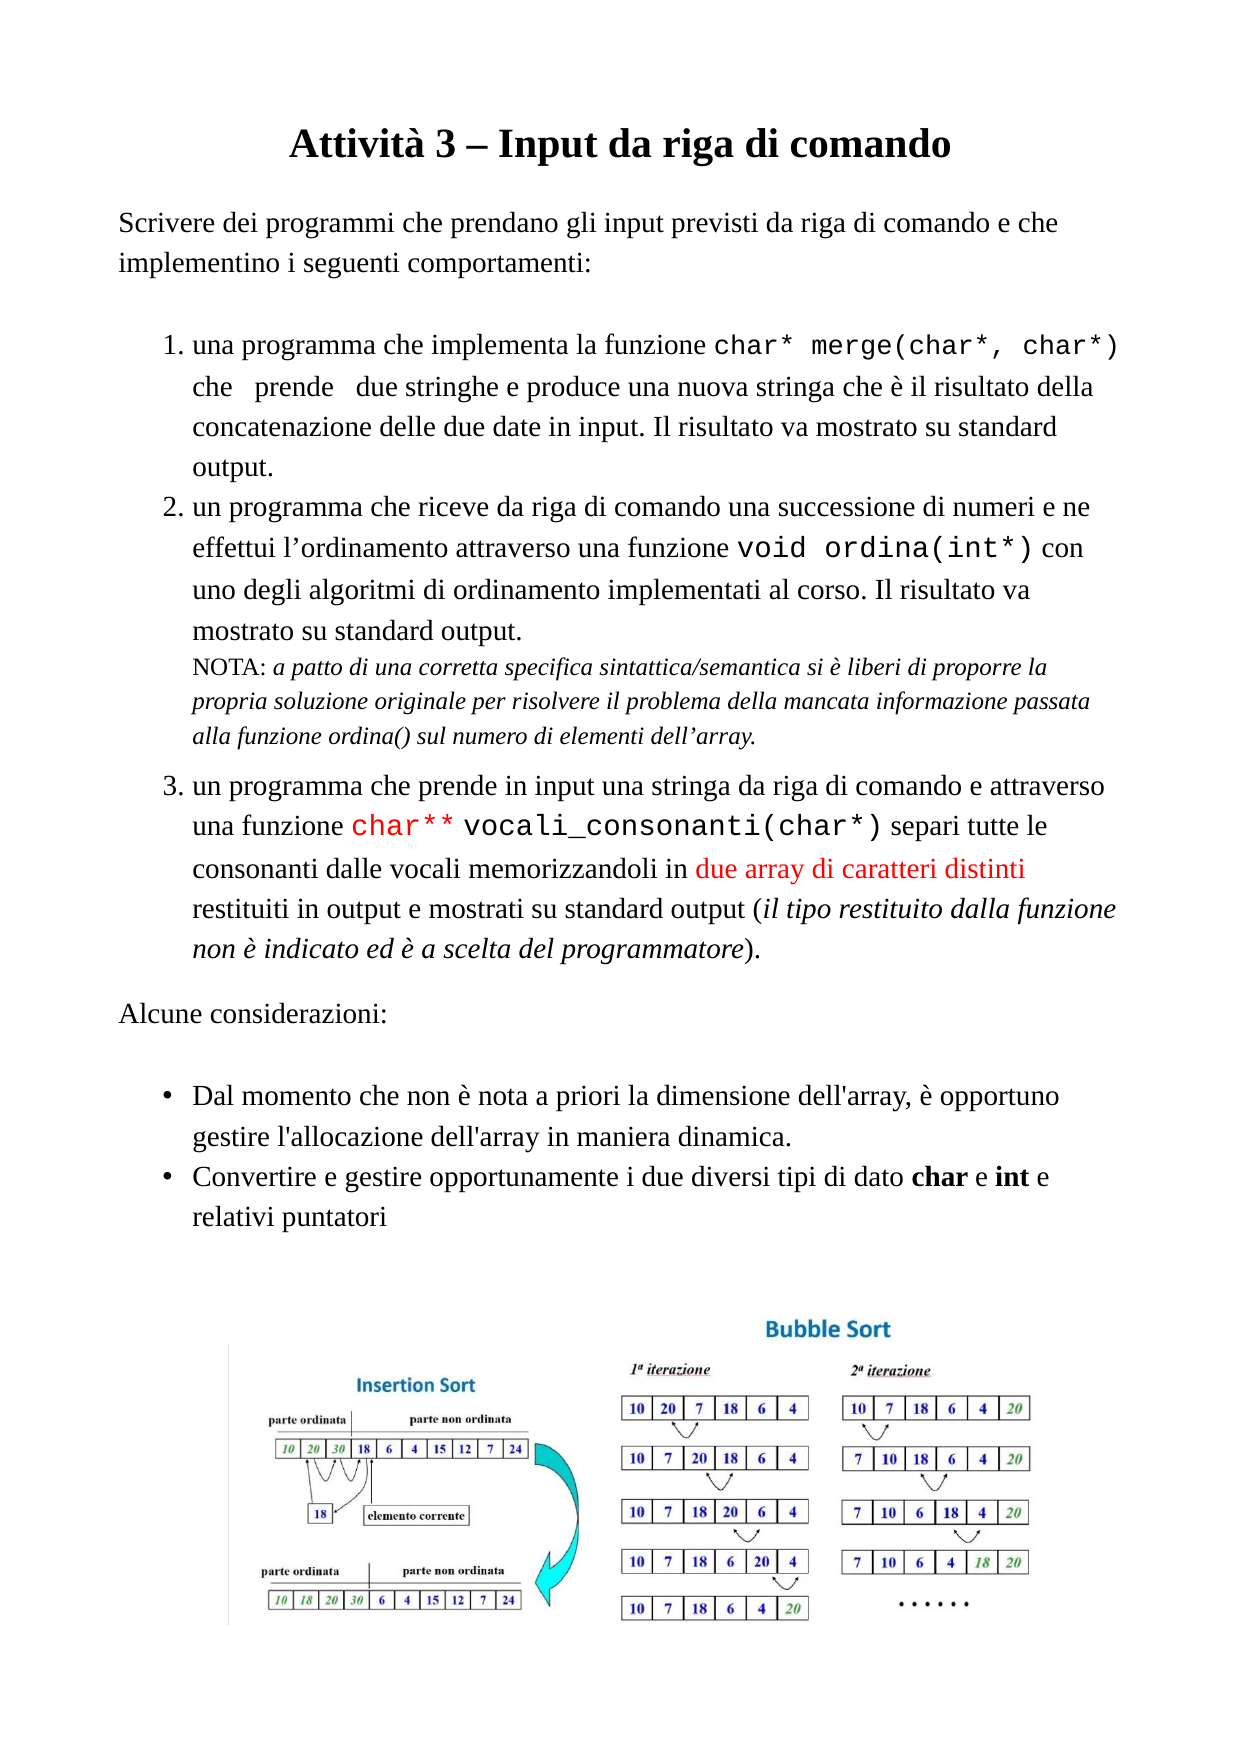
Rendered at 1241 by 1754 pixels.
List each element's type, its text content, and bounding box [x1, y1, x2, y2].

list Dal momento che non è nota a priori la dimensione dell'array, è opportuno gestire l'allocazione dell'array in maniera dinamica. [162, 1078, 1122, 1152]
text Attività 3 – Input da riga di comando [118, 118, 1122, 166]
list un programma che riceve da riga di comando una successione di numeri e ne effettui l’ordinamento attraverso una funzione void ordina(int*) con uno degli algoritmi di ordinamento implementati al corso. Il risultato va mostrato su standard output. NOTA: a patto di una corretta specifica sintattica/semantica si è liberi di proporre la propria soluzione originale per risolvere il problema della mancata informazione passata alla funzione ordina() sul numero di elementi dell’array. [162, 489, 1122, 750]
list un programma che prende in input una stringa da riga di comando e attraverso una funzione char** vocali_consonanti(char*) separi tutte le consonanti dalle vocali memorizzandoli in due array di caratteri distinti restituiti in output e mostrati su standard output (il tipo restituito dalla funzione non è indicato ed è a scelta del programmatore). [162, 768, 1122, 965]
list una programma che implementa la funzione char* merge(char*, char*) che prende due stringhe e produce una nuova stringa che è il risultato della concatenazione delle due date in input. Il risultato va mostrato su standard output. [162, 327, 1122, 483]
list Convertire e gestire opportunamente i due diversi tipi di dato char e int e relativi puntatori [162, 1159, 1122, 1233]
text Alcune considerazioni: [118, 996, 1122, 1030]
picture [228, 1297, 1057, 1626]
text Scrivere dei programmi che prendano gli input previsti da riga di comando e che implementino i seguenti comportamenti: [118, 205, 1122, 278]
